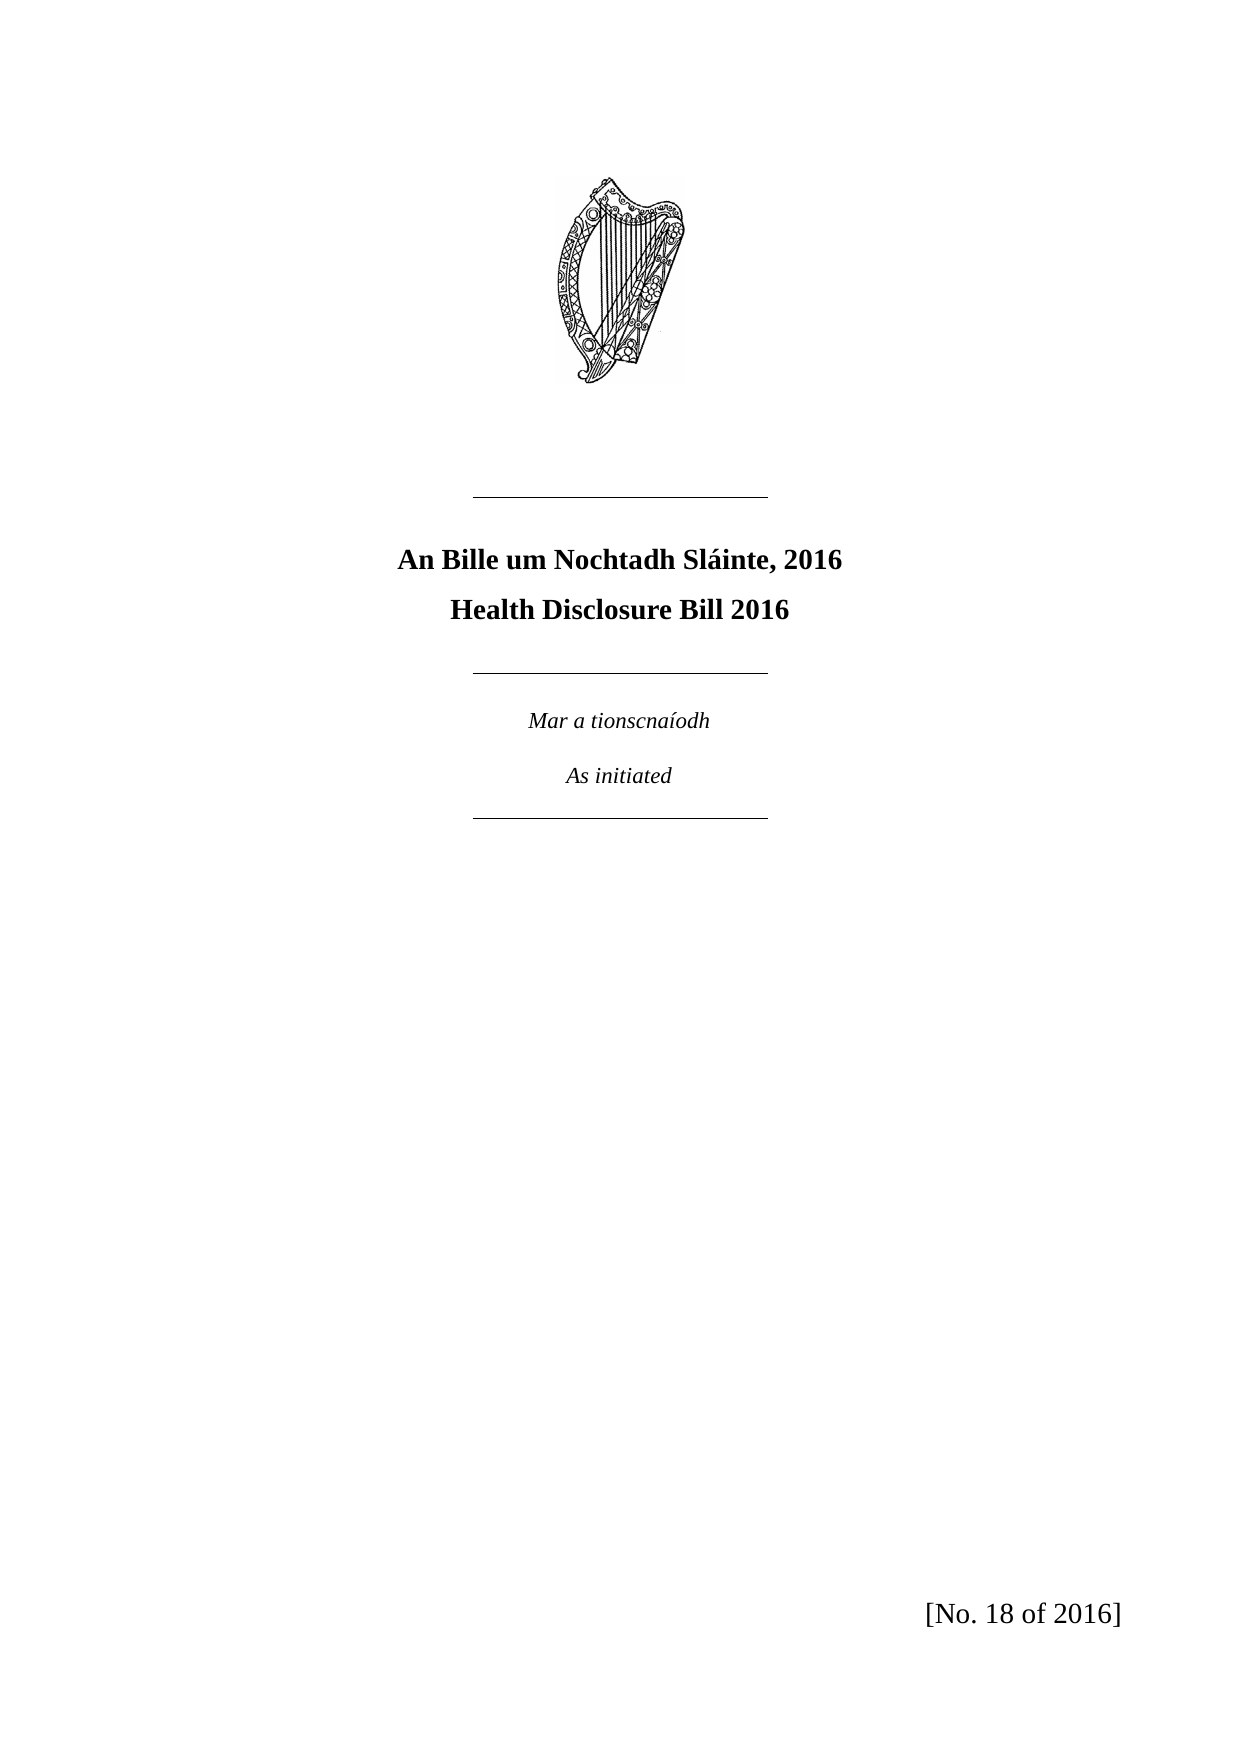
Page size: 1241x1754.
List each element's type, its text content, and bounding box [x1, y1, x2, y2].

text As initiated [118, 763, 1122, 789]
picture [220, 169, 1021, 391]
text Mar a tionscnaíodh [118, 708, 1122, 734]
title Health Disclosure Bill 2016 [118, 594, 1122, 626]
title An Bille um Nochtadh Sláinte, 2016 [118, 544, 1122, 576]
